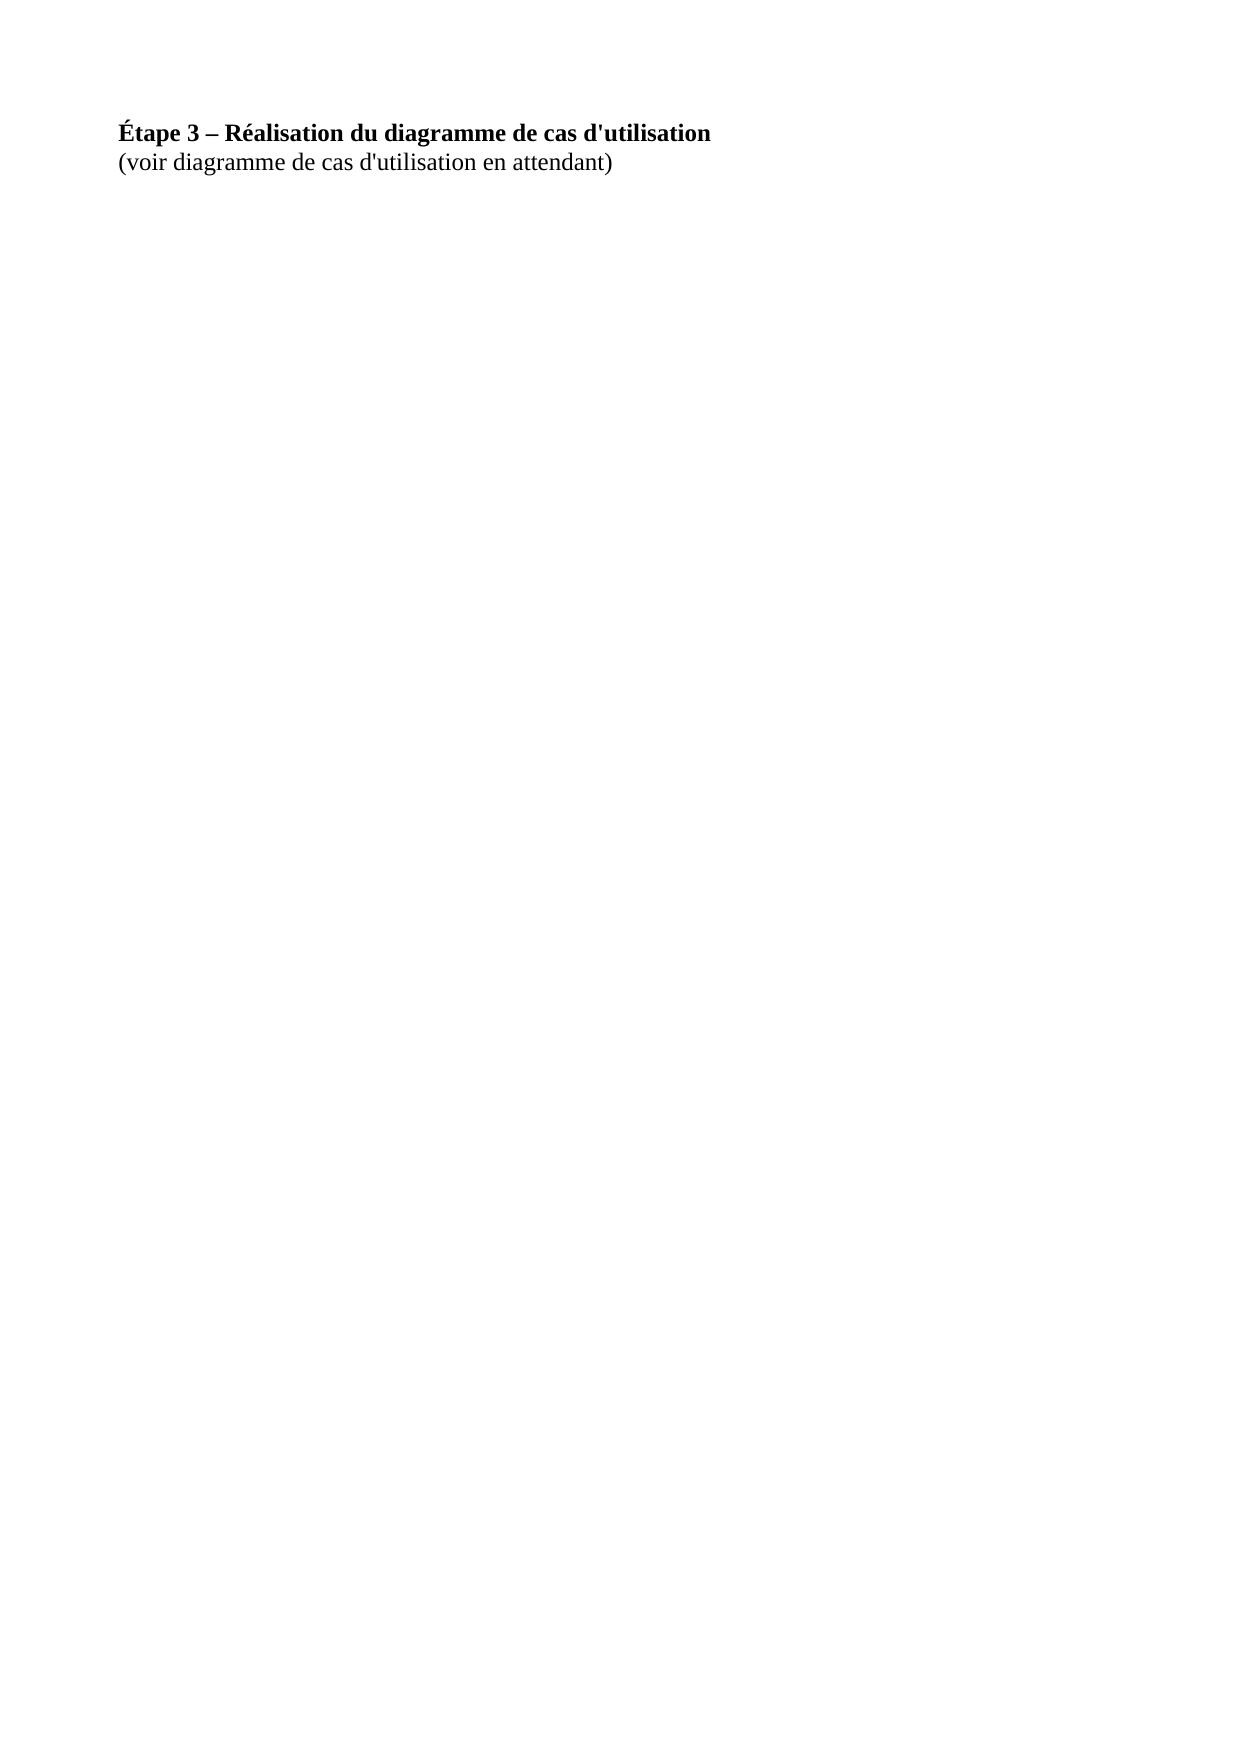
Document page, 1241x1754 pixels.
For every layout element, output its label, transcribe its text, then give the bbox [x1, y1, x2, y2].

text Étape 3 – Réalisation du diagramme de cas d'utilisation [118, 118, 1122, 147]
text (voir diagramme de cas d'utilisation en attendant) [118, 147, 1122, 176]
